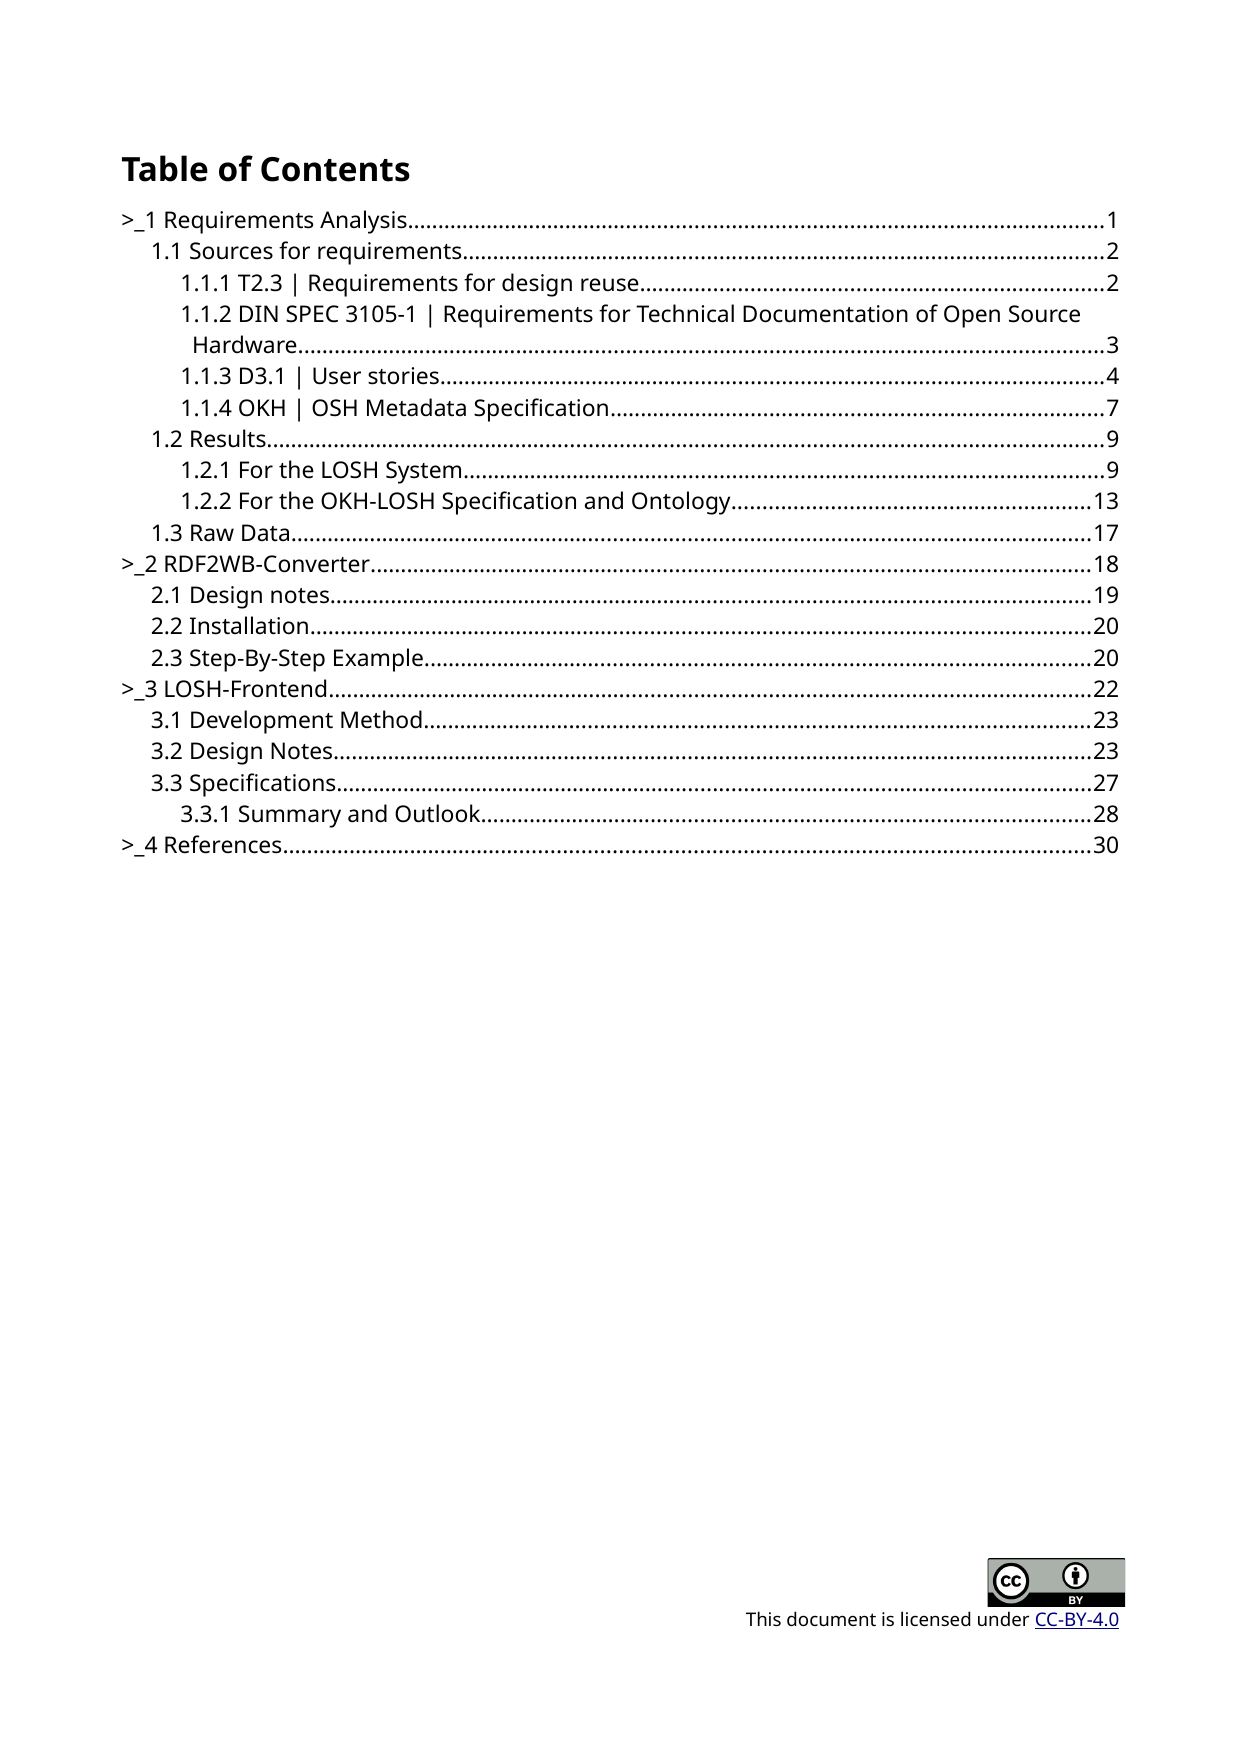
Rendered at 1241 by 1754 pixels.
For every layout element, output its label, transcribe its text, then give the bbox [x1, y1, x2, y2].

text 1.1.1 T2.3 | Requirements for design reuse 2 [180, 266, 1119, 298]
text 3.1 Development Method 23 [151, 704, 1119, 735]
text 1.1 Sources for requirements 2 [151, 235, 1119, 266]
text 1.1.2 DIN SPEC 3105-1 | Requirements for Technical Documentation of Open Source Hardware 3 [180, 298, 1119, 360]
text 1.3 Raw Data 17 [151, 516, 1119, 548]
text 3.2 Design Notes 23 [151, 735, 1119, 766]
text >_3 LOSH-Frontend 22 [121, 673, 1119, 704]
text 3.3 Specifications 27 [151, 766, 1119, 798]
text 1.1.3 D3.1 | User stories 4 [180, 360, 1119, 391]
text 2.1 Design notes 19 [151, 579, 1119, 610]
text >_4 References 30 [121, 829, 1119, 860]
picture [987, 1558, 1125, 1607]
text >_1 Requirements Analysis 1 [121, 204, 1119, 235]
text 1.2.1 For the LOSH System 9 [180, 454, 1119, 485]
subtitle Table of Contents [121, 146, 1119, 191]
text 2.2 Installation 20 [151, 610, 1119, 641]
text 3.3.1 Summary and Outlook 28 [180, 798, 1119, 829]
text 2.3 Step-By-Step Example 20 [151, 641, 1119, 673]
text 1.2.2 For the OKH-LOSH Specification and Ontology 13 [180, 485, 1119, 516]
text >_2 RDF2WB-Converter 18 [121, 548, 1119, 579]
text 1.1.4 OKH | OSH Metadata Specification 7 [180, 391, 1119, 423]
text 1.2 Results 9 [151, 423, 1119, 454]
